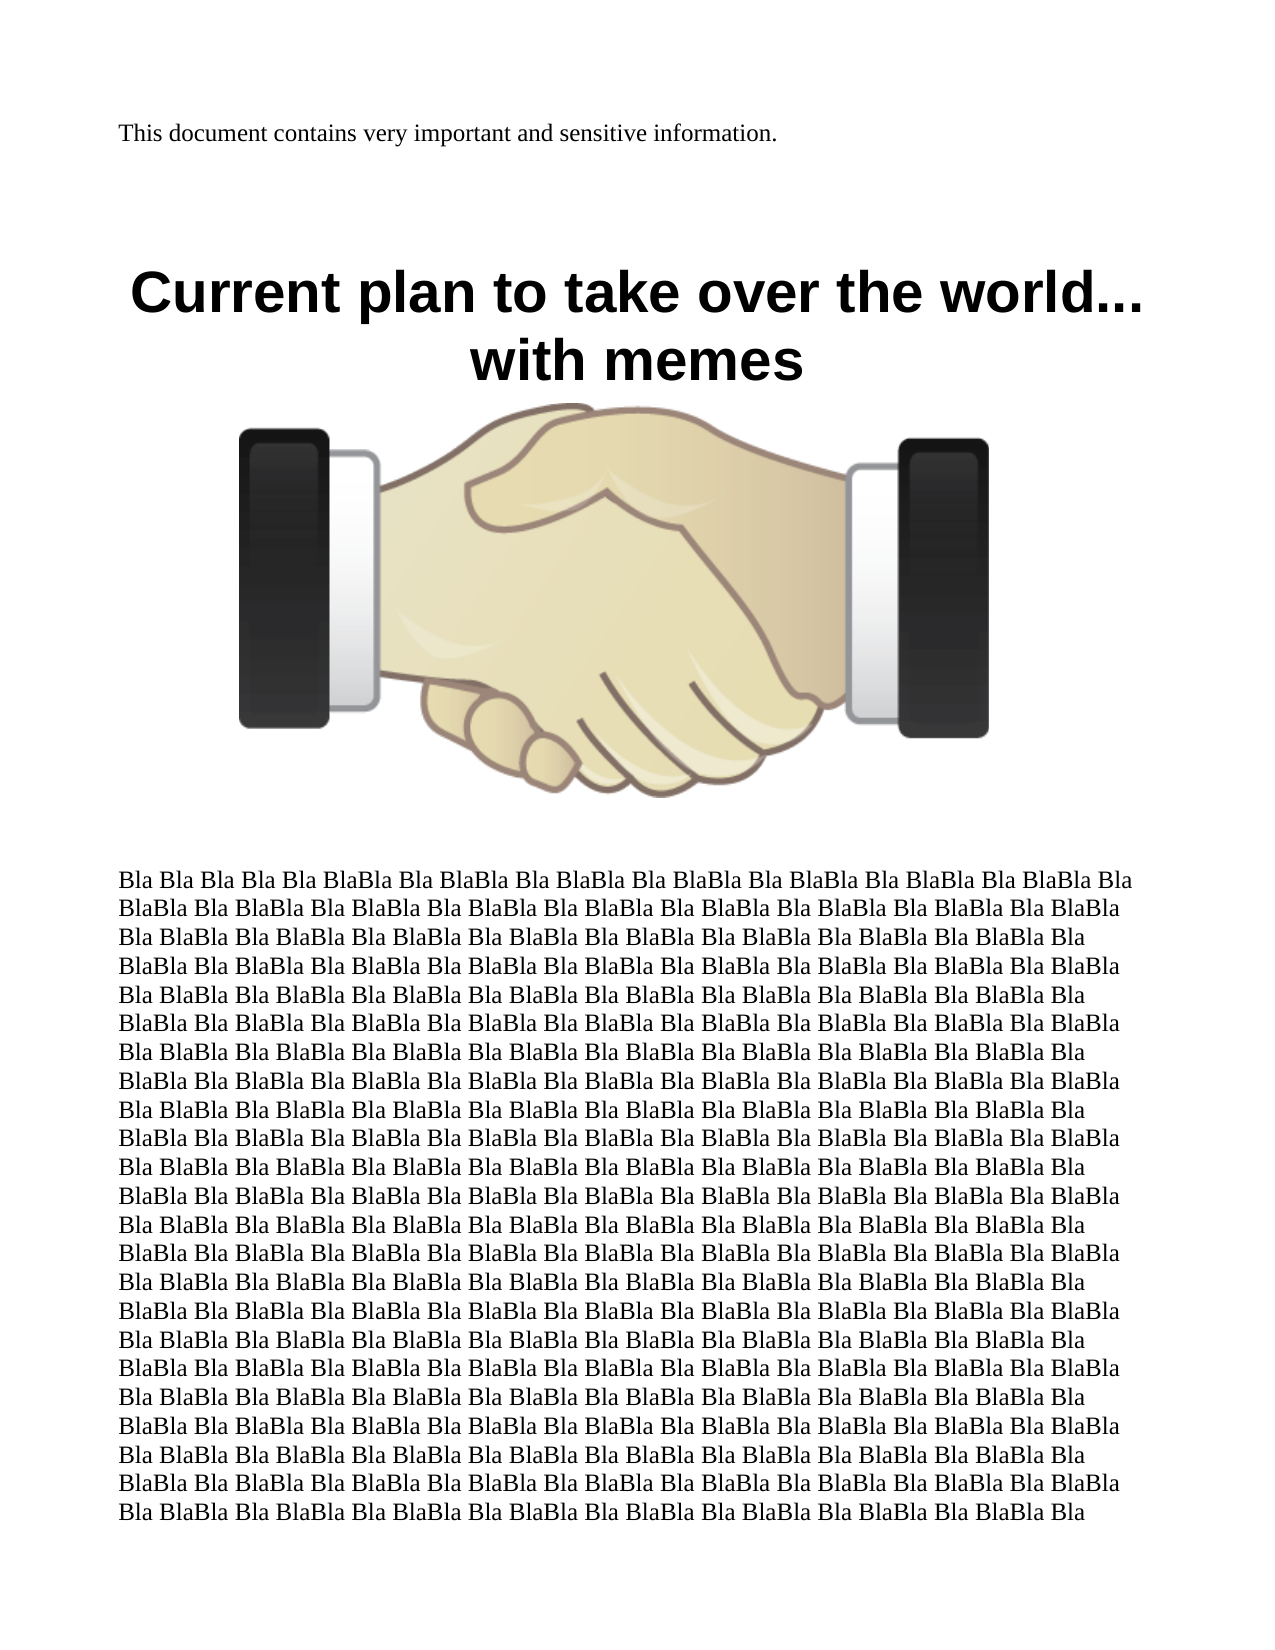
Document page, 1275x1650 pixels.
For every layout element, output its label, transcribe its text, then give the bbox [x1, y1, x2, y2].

picture [239, 403, 989, 798]
text Bla Bla Bla Bla Bla BlaBla Bla BlaBla Bla BlaBla Bla BlaBla Bla BlaBla Bla BlaBla Bla BlaBla Bla BlaBla Bla BlaBla Bla BlaBla Bla BlaBla Bla BlaBla Bla BlaBla Bla BlaBla Bla BlaBla Bla BlaBla Bla BlaBla Bla BlaBla Bla BlaBla Bla BlaBla Bla BlaBla Bla BlaBla Bla BlaBla Bla BlaBla Bla BlaBla Bla BlaBla Bla BlaBla Bla BlaBla Bla BlaBla Bla BlaBla Bla BlaBla Bla BlaBla Bla BlaBla Bla BlaBla Bla BlaBla Bla BlaBla Bla BlaBla Bla BlaBla Bla BlaBla Bla BlaBla Bla BlaBla Bla BlaBla Bla BlaBla Bla BlaBla Bla BlaBla Bla BlaBla Bla BlaBla Bla BlaBla Bla BlaBla Bla BlaBla Bla BlaBla Bla BlaBla Bla BlaBla Bla BlaBla Bla BlaBla Bla BlaBla Bla BlaBla Bla BlaBla Bla BlaBla Bla BlaBla Bla BlaBla Bla BlaBla Bla BlaBla Bla BlaBla Bla BlaBla Bla BlaBla Bla BlaBla Bla BlaBla Bla BlaBla Bla BlaBla Bla BlaBla Bla BlaBla Bla BlaBla Bla BlaBla Bla BlaBla Bla BlaBla Bla BlaBla Bla BlaBla Bla BlaBla Bla BlaBla Bla BlaBla Bla BlaBla Bla BlaBla Bla BlaBla Bla BlaBla Bla BlaBla Bla BlaBla Bla BlaBla Bla BlaBla Bla BlaBla Bla BlaBla Bla BlaBla Bla BlaBla Bla BlaBla Bla BlaBla Bla BlaBla Bla BlaBla Bla BlaBla Bla BlaBla Bla BlaBla Bla BlaBla Bla BlaBla Bla BlaBla Bla BlaBla Bla BlaBla Bla BlaBla Bla BlaBla Bla BlaBla Bla BlaBla Bla BlaBla Bla BlaBla Bla BlaBla Bla BlaBla Bla BlaBla Bla BlaBla Bla BlaBla Bla BlaBla Bla BlaBla Bla BlaBla Bla BlaBla Bla BlaBla Bla BlaBla Bla BlaBla Bla BlaBla Bla BlaBla Bla BlaBla Bla BlaBla Bla BlaBla Bla BlaBla Bla BlaBla Bla BlaBla Bla BlaBla Bla BlaBla Bla BlaBla Bla BlaBla Bla BlaBla Bla BlaBla Bla BlaBla Bla BlaBla Bla BlaBla Bla BlaBla Bla BlaBla Bla BlaBla Bla BlaBla Bla BlaBla Bla BlaBla Bla BlaBla Bla BlaBla Bla BlaBla Bla BlaBla Bla BlaBla Bla BlaBla Bla BlaBla Bla BlaBla Bla BlaBla Bla BlaBla Bla BlaBla Bla BlaBla Bla BlaBla Bla BlaBla Bla BlaBla Bla BlaBla Bla BlaBla Bla BlaBla Bla BlaBla Bla BlaBla Bla BlaBla Bla BlaBla Bla BlaBla Bla BlaBla Bla BlaBla Bla BlaBla Bla BlaBla Bla BlaBla Bla BlaBla Bla BlaBla Bla BlaBla Bla BlaBla Bla BlaBla Bla BlaBla Bla BlaBla Bla BlaBla Bla BlaBla Bla BlaBla Bla BlaBla Bla BlaBla Bla BlaBla Bla BlaBla Bla BlaBla Bla BlaBla Bla BlaBla Bla BlaBla Bla BlaBla Bla BlaBla Bla [118, 865, 1157, 1526]
title Current plan to take over the world... with memes [118, 258, 1157, 392]
text This document contains very important and sensitive information. [118, 118, 1157, 147]
